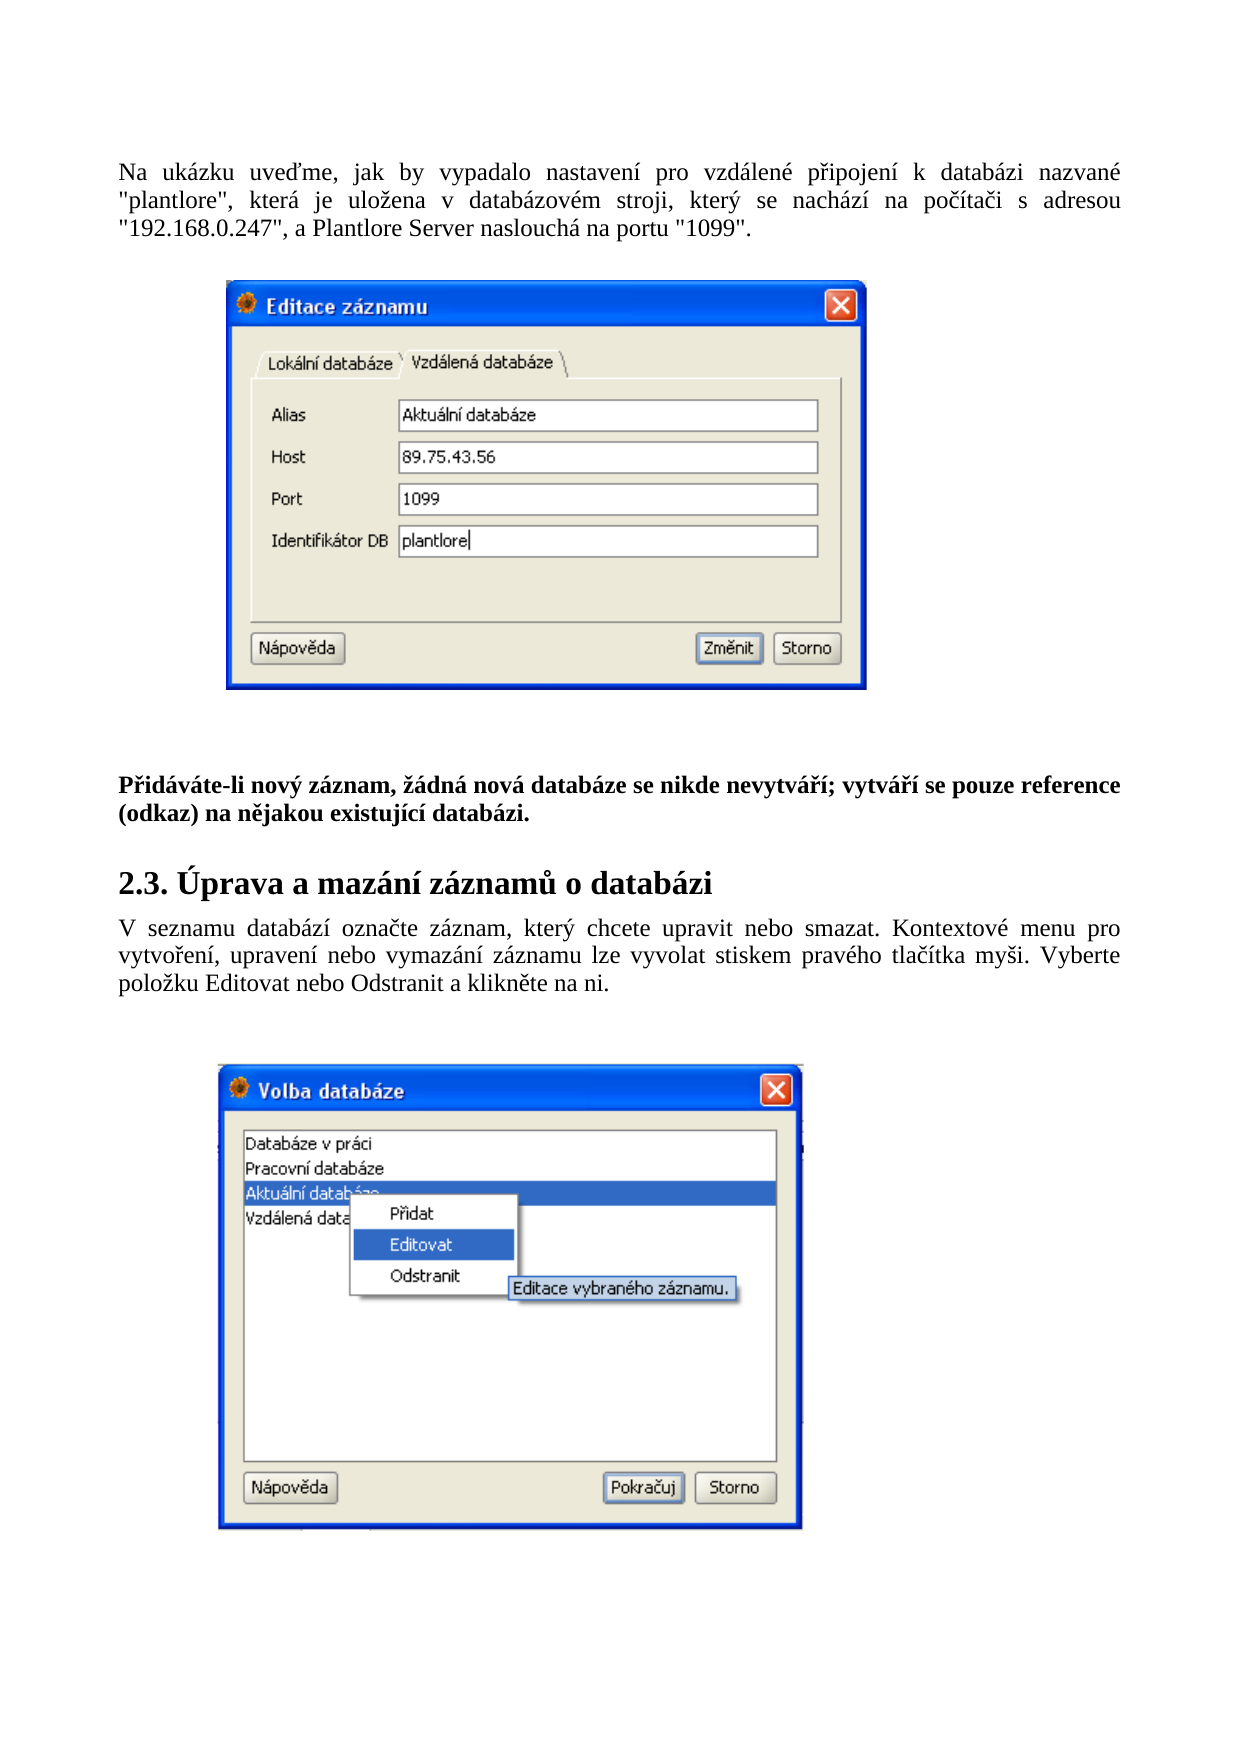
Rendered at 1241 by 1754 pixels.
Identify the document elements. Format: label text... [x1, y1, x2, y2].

picture [217, 1063, 804, 1531]
subtitle 2.3. Úprava a mazání záznamů o databázi [118, 864, 1122, 901]
picture [226, 280, 867, 690]
text Přidáváte-li nový záznam, žádná nová databáze se nikde nevytváří; vytváří se pouze reference (odkaz) na nějakou existující databázi. [118, 771, 1122, 827]
text V seznamu databází označte záznam, který chcete upravit nebo smazat. Kontextové menu pro vytvoření, upravení nebo vymazání záznamu lze vyvolat stiskem pravého tlačítka myši. Vyberte položku Editovat nebo Odstranit a klikněte na ni. [118, 914, 1122, 997]
text Na ukázku uveďme, jak by vypadalo nastavení pro vzdálené připojení k databázi nazvané "plantlore", která je uložena v databázovém stroji, který se nachází na počítači s adresou "192.168.0.247", a Plantlore Server naslouchá na portu "1099". [118, 158, 1122, 241]
